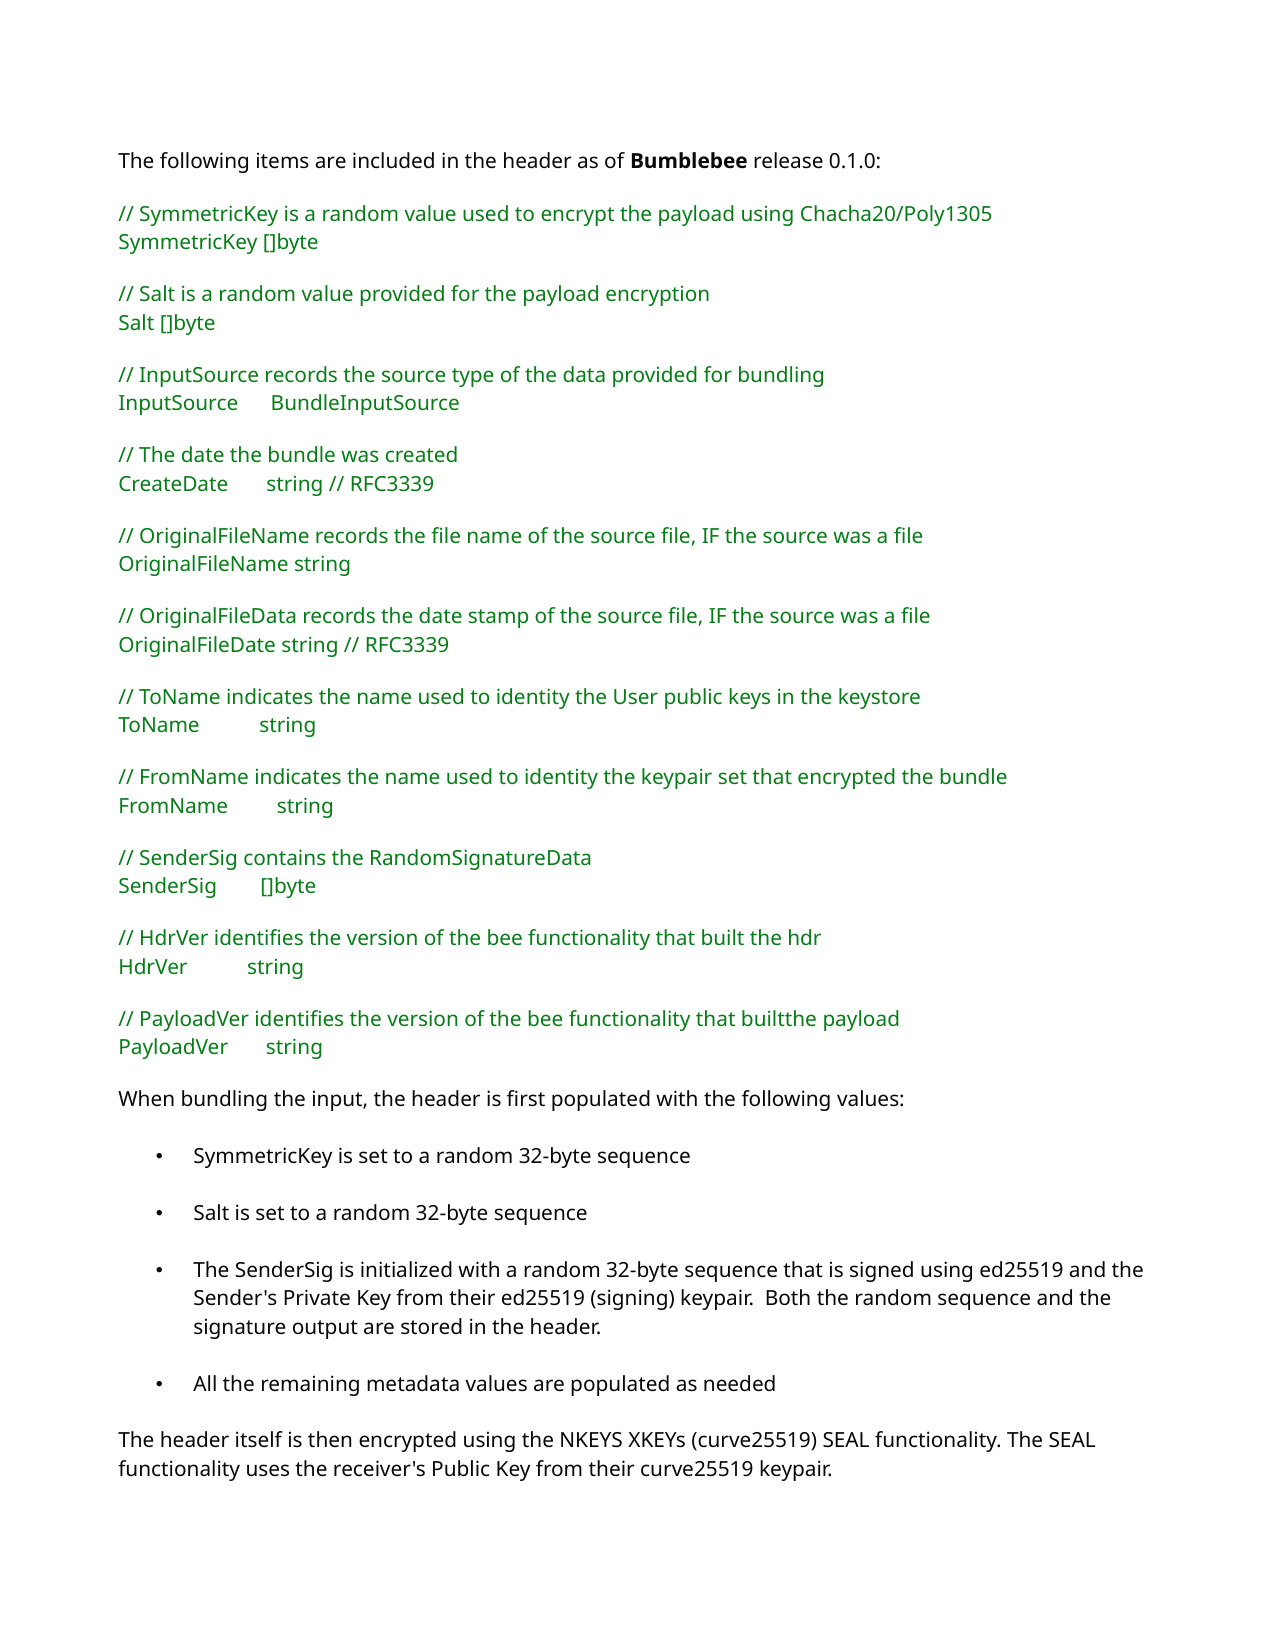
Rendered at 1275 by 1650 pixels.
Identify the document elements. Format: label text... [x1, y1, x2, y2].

text When bundling the input, the header is first populated with the following values: [118, 1084, 1157, 1113]
text // The date the bundle was created [118, 440, 1157, 469]
text // InputSource records the source type of the data provided for bundling [118, 360, 1157, 388]
text PayloadVer string [118, 1032, 1157, 1061]
text CreateDate string // RFC3339 [118, 469, 1157, 497]
text // SymmetricKey is a random value used to encrypt the payload using Chacha20/Poly1305 [118, 199, 1157, 227]
list Salt is set to a random 32-byte sequence [156, 1198, 1157, 1227]
text Salt []byte [118, 308, 1157, 336]
text FromName string [118, 791, 1157, 819]
list SymmetricKey is set to a random 32-byte sequence [156, 1141, 1157, 1170]
text HdrVer string [118, 952, 1157, 980]
text // FromName indicates the name used to identity the keypair set that encrypted the bundle [118, 762, 1157, 791]
text SenderSig []byte [118, 871, 1157, 900]
text // HdrVer identifies the version of the bee functionality that built the hdr [118, 923, 1157, 952]
text InputSource BundleInputSource [118, 388, 1157, 417]
text // OriginalFileName records the file name of the source file, IF the source was a file [118, 521, 1157, 549]
list The SenderSig is initialized with a random 32-byte sequence that is signed using ed25519 and the Sender's Private Key from their ed25519 (signing) keypair. Both the random sequence and the signature output are stored in the header. [156, 1255, 1157, 1340]
text // OriginalFileData records the date stamp of the source file, IF the source was a file [118, 601, 1157, 630]
text // SenderSig contains the RandomSignatureData [118, 843, 1157, 871]
text // PayloadVer identifies the version of the bee functionality that builtthe payload [118, 1004, 1157, 1032]
text // Salt is a random value provided for the payload encryption [118, 279, 1157, 308]
text OriginalFileDate string // RFC3339 [118, 630, 1157, 658]
text OriginalFileName string [118, 549, 1157, 578]
text The following items are included in the header as of Bumblebee release 0.1.0: [118, 147, 1157, 175]
list All the remaining metadata values are populated as needed [156, 1369, 1157, 1397]
text The header itself is then encrypted using the NKEYS XKEYs (curve25519) SEAL functionality. The SEAL functionality uses the receiver's Public Key from their curve25519 keypair. [118, 1426, 1157, 1482]
text SymmetricKey []byte [118, 227, 1157, 256]
text // ToName indicates the name used to identity the User public keys in the keystore [118, 682, 1157, 710]
text ToName string [118, 710, 1157, 739]
